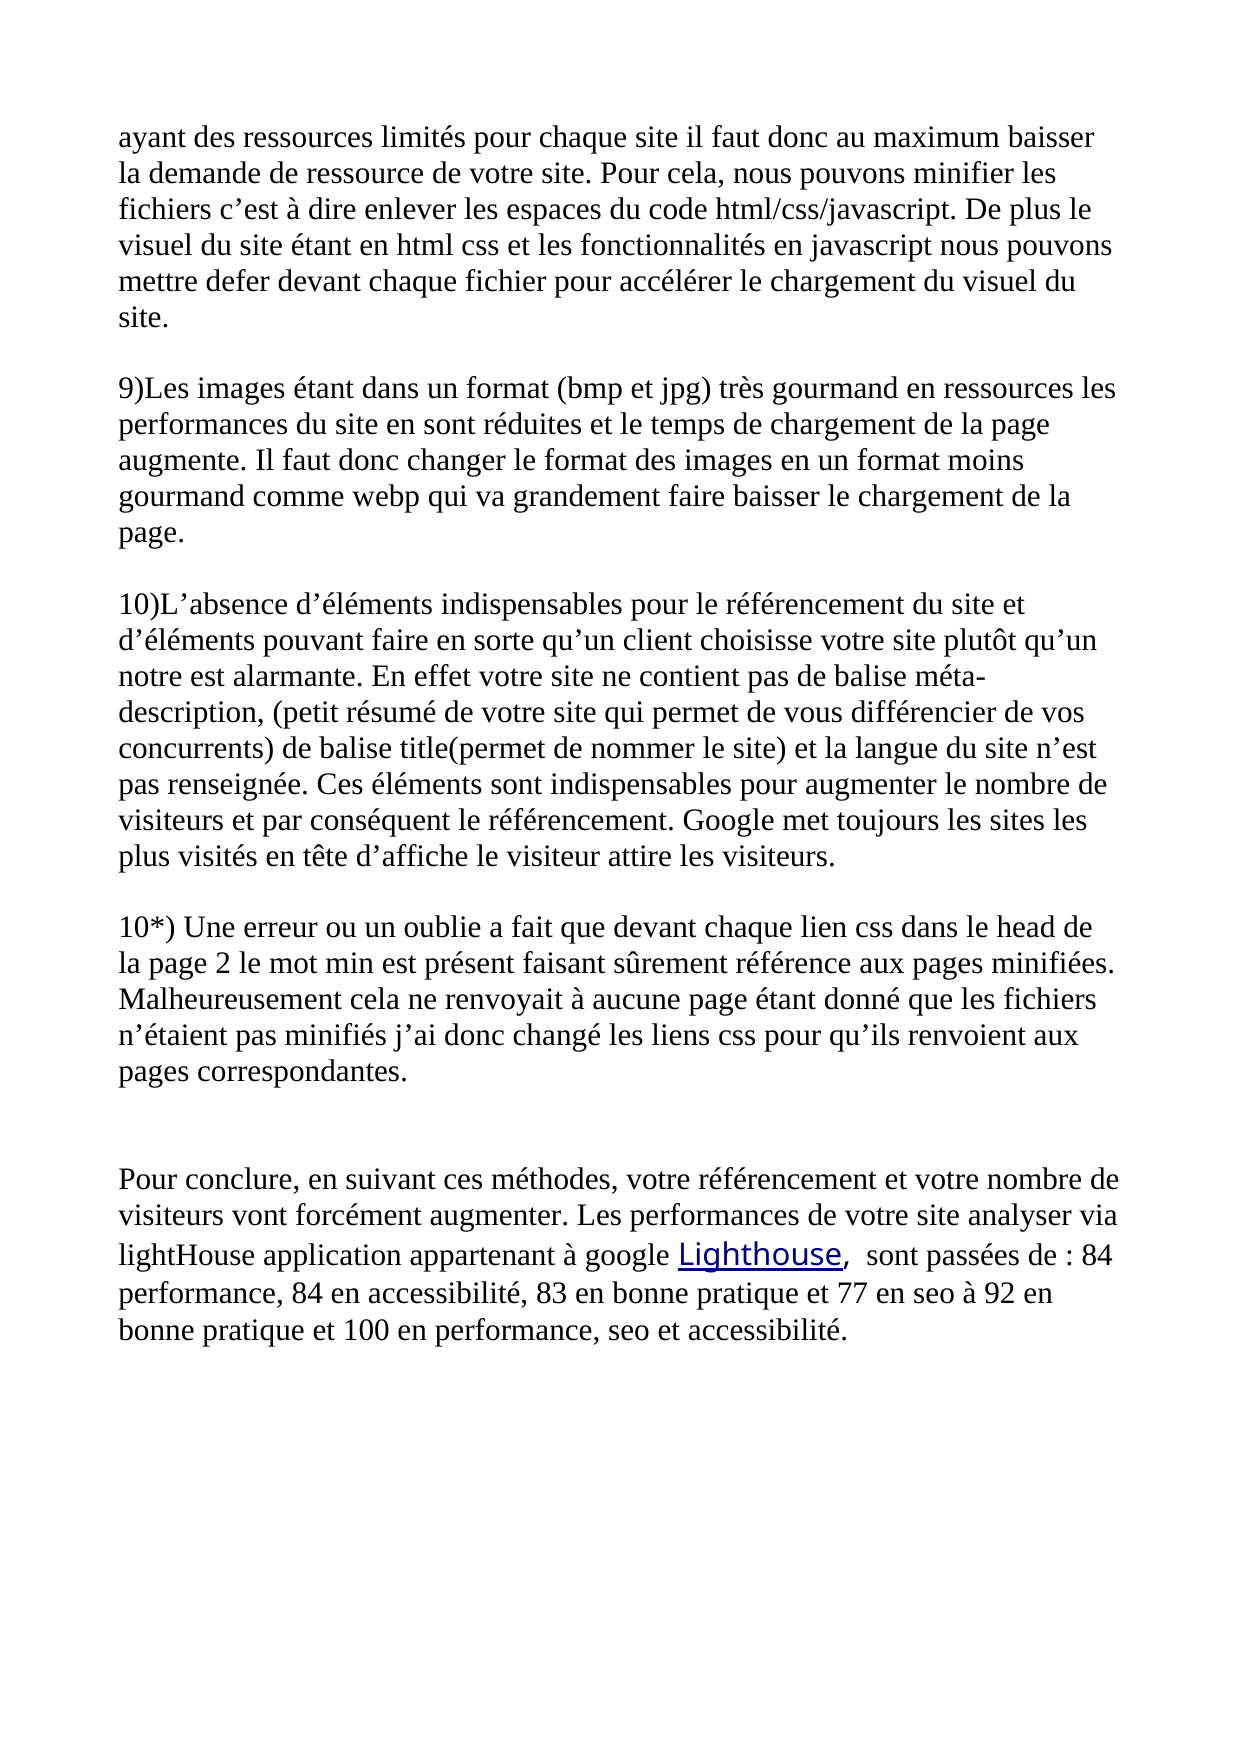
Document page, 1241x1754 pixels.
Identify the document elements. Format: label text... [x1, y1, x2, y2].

text 10)L’absence d’éléments indispensables pour le référencement du site et d’éléments pouvant faire en sorte qu’un client choisisse votre site plutôt qu’un notre est alarmante. En effet votre site ne contient pas de balise méta-description, (petit résumé de votre site qui permet de vous différencier de vos concurrents) de balise title(permet de nommer le site) et la langue du site n’est pas renseignée. Ces éléments sont indispensables pour augmenter le nombre de visiteurs et par conséquent le référencement. Google met toujours les sites les plus visités en tête d’affiche le visiteur attire les visiteurs. [118, 585, 1122, 873]
text Pour conclure, en suivant ces méthodes, votre référencement et votre nombre de visiteurs vont forcément augmenter. Les performances de votre site analyser via lightHouse application appartenant à google Lighthouse, sont passées de : 84 performance, 84 en accessibilité, 83 en bonne pratique et 77 en seo à 92 en bonne pratique et 100 en performance, seo et accessibilité. [118, 1160, 1122, 1347]
text 9)Les images étant dans un format (bmp et jpg) très gourmand en ressources les performances du site en sont réduites et le temps de chargement de la page augmente. Il faut donc changer le format des images en un format moins gourmand comme webp qui va grandement faire baisser le chargement de la page. [118, 370, 1122, 549]
text ayant des ressources limités pour chaque site il faut donc au maximum baisser la demande de ressource de votre site. Pour cela, nous pouvons minifier les fichiers c’est à dire enlever les espaces du code html/css/javascript. De plus le visuel du site étant en html css et les fonctionnalités en javascript nous pouvons mettre defer devant chaque fichier pour accélérer le chargement du visuel du site. [118, 118, 1122, 334]
text 10*) Une erreur ou un oublie a fait que devant chaque lien css dans le head de la page 2 le mot min est présent faisant sûrement référence aux pages minifiées. Malheureusement cela ne renvoyait à aucune page étant donné que les fichiers n’étaient pas minifiés j’ai donc changé les liens css pour qu’ils renvoient aux pages correspondantes. [118, 909, 1122, 1088]
